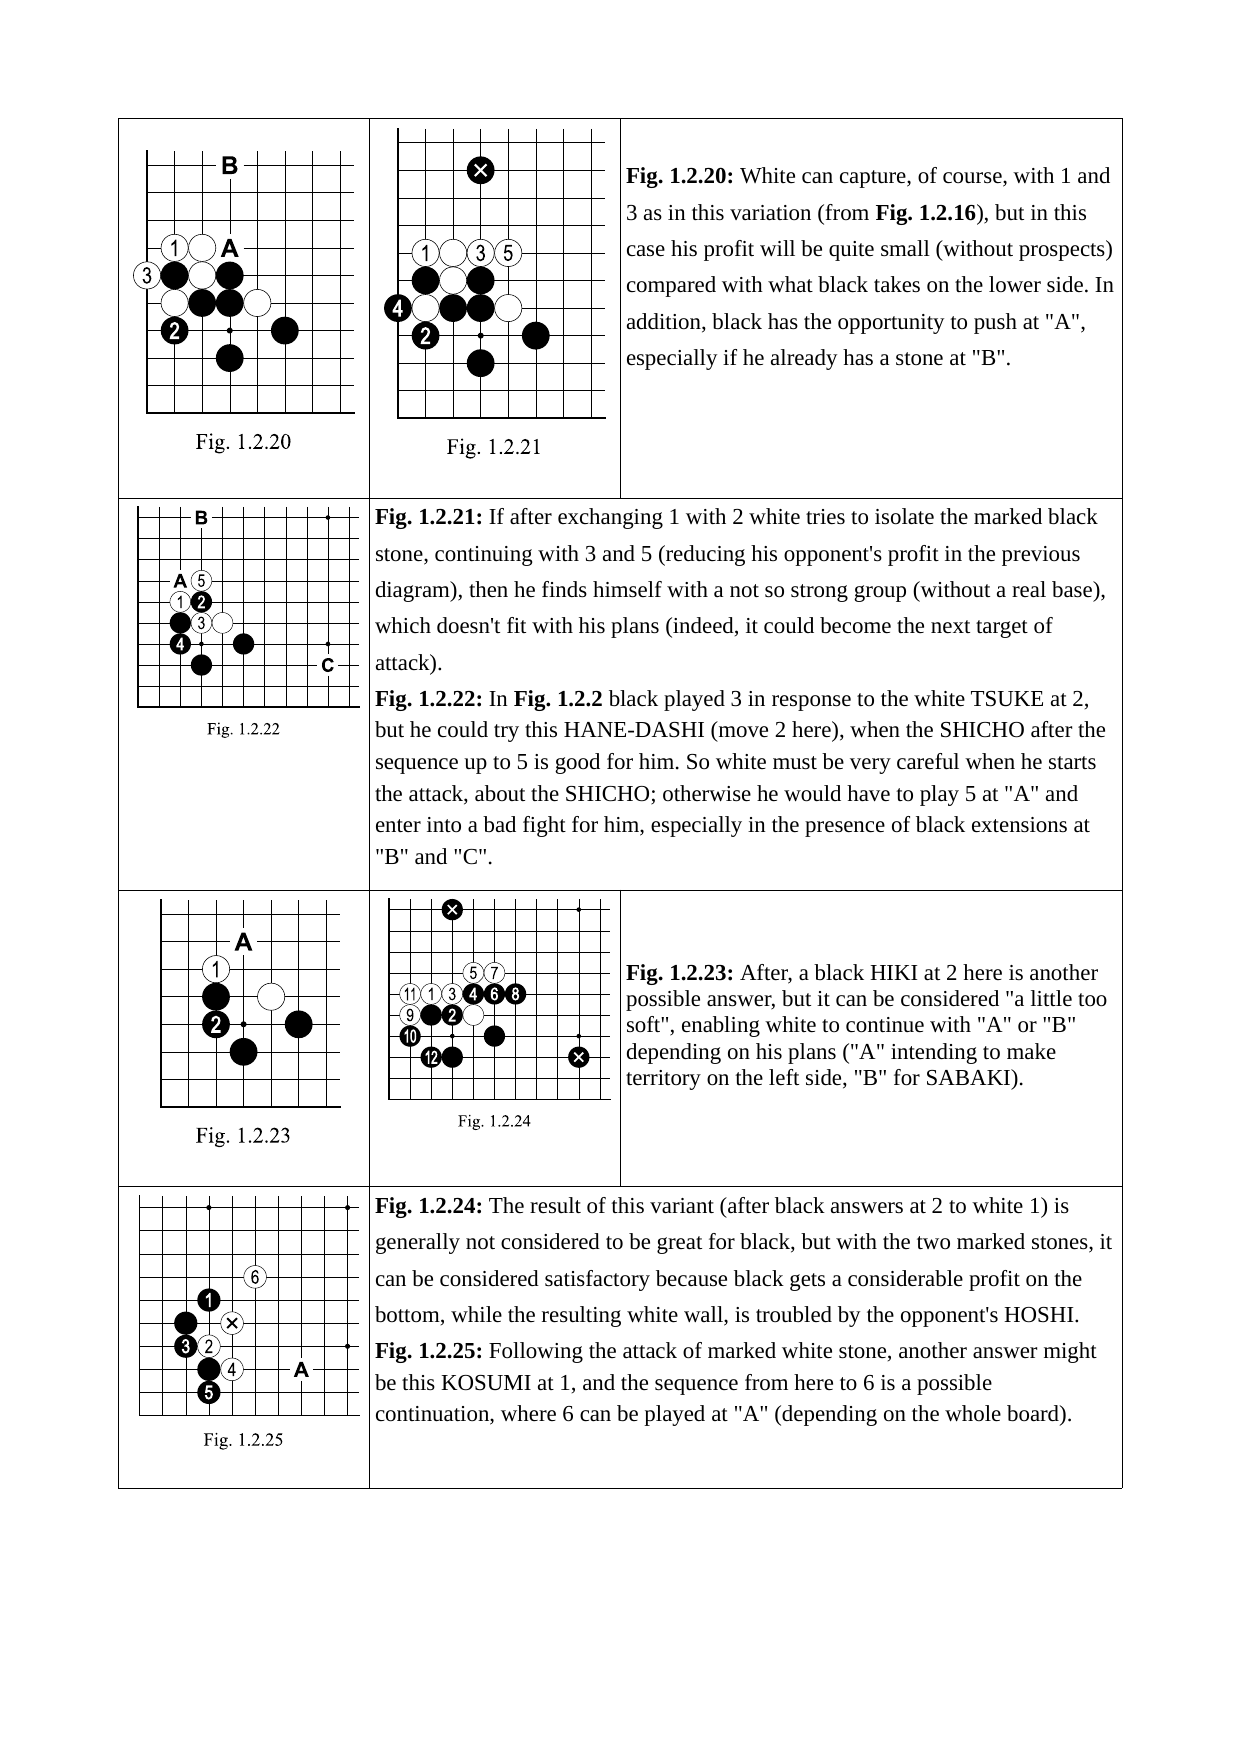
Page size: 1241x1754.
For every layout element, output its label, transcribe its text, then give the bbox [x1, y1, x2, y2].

table_header [370, 119, 620, 497]
table_cell [119, 1187, 369, 1487]
table_cell [119, 499, 369, 889]
table_header Fig. 1.2.20: White can capture, of course, with 1 and 3 as in this variation (from Fig. 1.2.16), but in this case his profit will be quite small (without prospects) compared with what black takes on the lower side. In addition, black has the opportunity to push at "A", especially if he already has a stone at "B". [621, 119, 1122, 497]
table_cell Fig. 1.2.24: The result of this variant (after black answers at 2 to white 1) is generally not considered to be great for black, but with the two marked stones, it can be considered satisfactory because black gets a considerable profit on the bottom, while the resulting white wall, is troubled by the opponent's HOSHI. Fig. 1.2.25: Following the attack of marked white stone, another answer might be this KOSUMI at 1, and the sequence from here to 6 is a possible continuation, where 6 can be played at "A" (depending on the whole board). [370, 1187, 1122, 1487]
table_header [119, 119, 369, 497]
table_cell [119, 891, 369, 1186]
table_cell Fig. 1.2.21: If after exchanging 1 with 2 white tries to isolate the marked black stone, continuing with 3 and 5 (reducing his opponent's profit in the previous diagram), then he finds himself with a not so strong group (without a real base), which doesn't fit with his plans (indeed, it could become the next target of attack). Fig. 1.2.22: In Fig. 1.2.2 black played 3 in response to the white TSUKE at 2, but he could try this HANE-DASHI (move 2 here), when the SHICHO after the sequence up to 5 is good for him. So white must be very careful when he starts the attack, about the SHICHO; otherwise he would have to play 5 at "A" and enter into a bad fight for him, especially in the presence of black extensions at "B" and "C". [370, 499, 1122, 889]
table_cell Fig. 1.2.23: After, a black HIKI at 2 here is another possible answer, but it can be considered "a little too soft", enabling white to continue with "A" or "B" depending on his plans ("A" intending to make territory on the left side, "B" for SABAKI). [621, 891, 1122, 1186]
table_cell [370, 891, 620, 1186]
